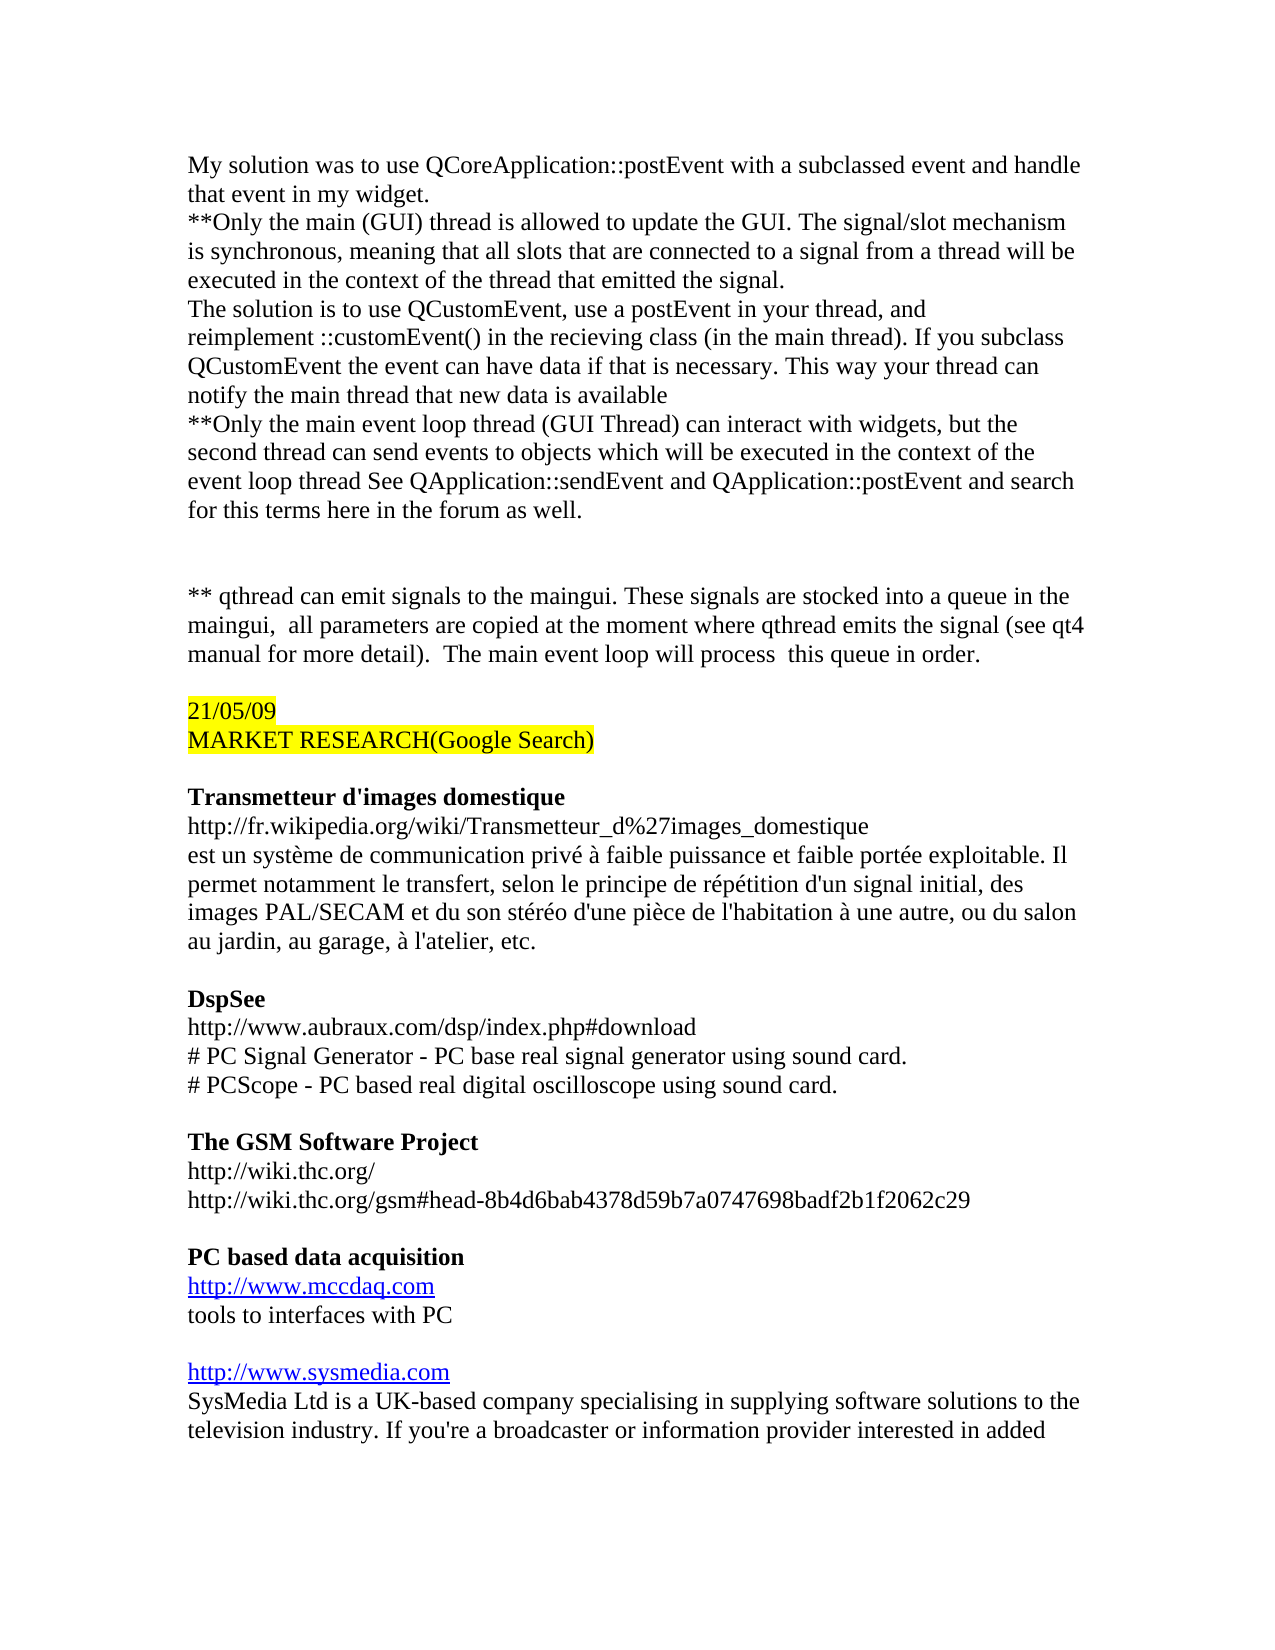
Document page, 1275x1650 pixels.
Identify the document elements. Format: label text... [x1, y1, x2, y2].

text DspSee [187, 984, 1087, 1012]
text http://www.sysmedia.com [187, 1357, 1087, 1386]
text The solution is to use QCustomEvent, use a postEvent in your thread, and reimplement ::customEvent() in the recieving class (in the main thread). If you subclass QCustomEvent the event can have data if that is necessary. This way your thread can notify the main thread that new data is available [187, 294, 1087, 409]
text PC based data acquisition [187, 1242, 1087, 1271]
text est un système de communication privé à faible puissance et faible portée exploitable. Il permet notamment le transfert, selon le principe de répétition d'un signal initial, des images PAL/SECAM et du son stéréo d'une pièce de l'habitation à une autre, ou du salon au jardin, au garage, à l'atelier, etc. [187, 840, 1087, 955]
text http://wiki.thc.org/ [187, 1156, 1087, 1185]
text The GSM Software Project [187, 1127, 1087, 1156]
text tools to interfaces with PC [187, 1300, 1087, 1329]
text http://wiki.thc.org/gsm#head-8b4d6bab4378d59b7a0747698badf2b1f2062c29 [187, 1185, 1087, 1214]
text # PCScope - PC based real digital oscilloscope using sound card. [187, 1070, 1087, 1099]
text 21/05/09 [187, 696, 1087, 725]
text **Only the main (GUI) thread is allowed to update the GUI. The signal/slot mechanism is synchronous, meaning that all slots that are connected to a signal from a thread will be executed in the context of the thread that emitted the signal. [187, 207, 1087, 294]
text MARKET RESEARCH(Google Search) [187, 725, 1087, 754]
text My solution was to use QCoreApplication::postEvent with a subclassed event and handle that event in my widget. [187, 150, 1087, 207]
text SysMedia Ltd is a UK-based company specialising in supplying software solutions to the television industry. If you're a broadcaster or information provider interested in added [187, 1386, 1087, 1444]
text http://www.aubraux.com/dsp/index.php#download [187, 1012, 1087, 1041]
text Transmetteur d'images domestique [187, 782, 1087, 811]
text ** qthread can emit signals to the maingui. These signals are stocked into a queue in the maingui, all parameters are copied at the moment where qthread emits the signal (see qt4 manual for more detail). The main event loop will process this queue in order. [187, 581, 1087, 667]
text http://fr.wikipedia.org/wiki/Transmetteur_d%27images_domestique [187, 811, 1087, 840]
text # PC Signal Generator - PC base real signal generator using sound card. [187, 1041, 1087, 1070]
text **Only the main event loop thread (GUI Thread) can interact with widgets, but the second thread can send events to objects which will be executed in the context of the event loop thread See QApplication::sendEvent and QApplication::postEvent and search for this terms here in the forum as well. [187, 409, 1087, 524]
text http://www.mccdaq.com [187, 1271, 1087, 1300]
